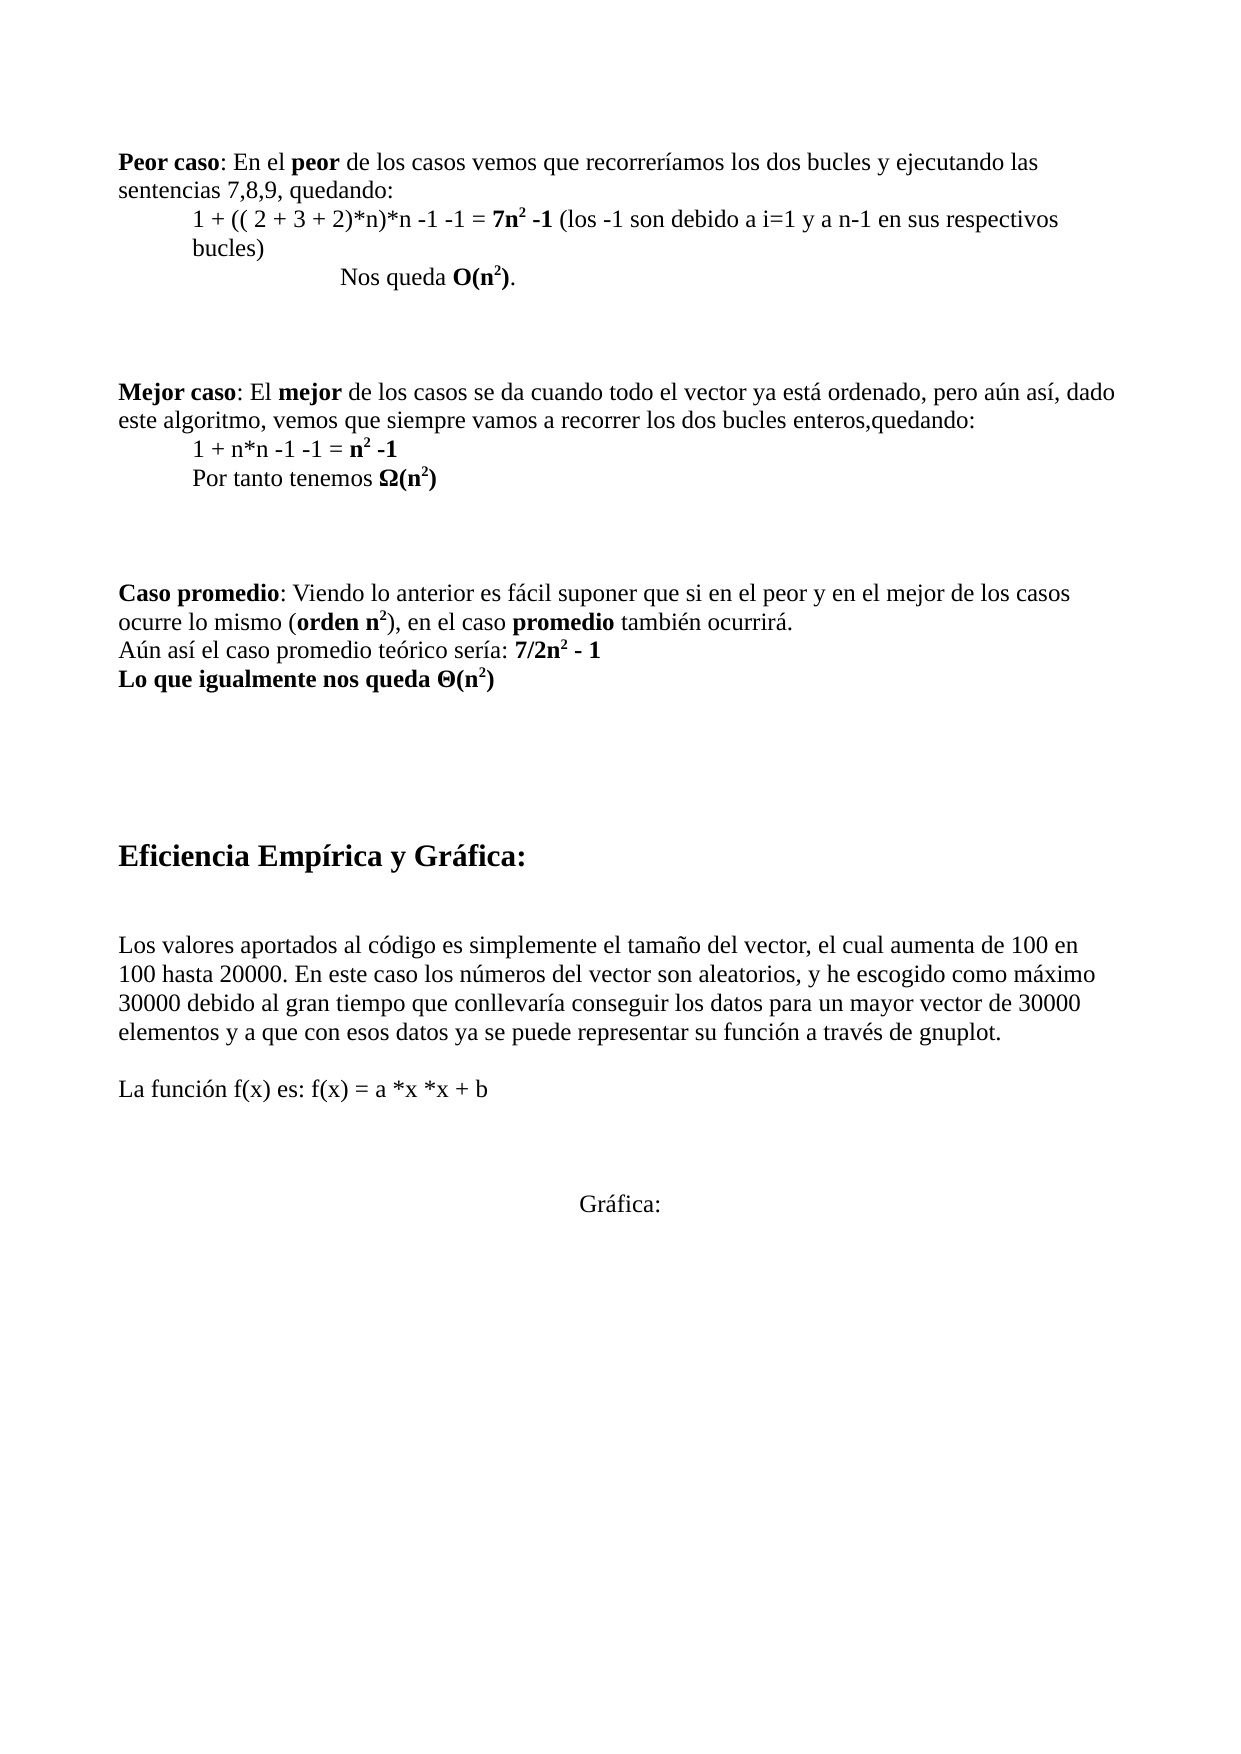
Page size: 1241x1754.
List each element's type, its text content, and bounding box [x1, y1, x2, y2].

text Caso promedio: Viendo lo anterior es fácil suponer que si en el peor y en el mejor de los casos ocurre lo mismo (orden n2), en el caso promedio también ocurrirá. [118, 578, 1122, 636]
text Peor caso: En el peor de los casos vemos que recorreríamos los dos bucles y ejecutando las sentencias 7,8,9, quedando: [118, 147, 1122, 204]
text Aún así el caso promedio teórico sería: 7/2n2 - 1 [118, 636, 1122, 664]
text 1 + n*n -1 -1 = n2 -1 [118, 434, 1122, 463]
text Los valores aportados al código es simplemente el tamaño del vector, el cual aumenta de 100 en 100 hasta 20000. En este caso los números del vector son aleatorios, y he escogido como máximo 30000 debido al gran tiempo que conllevaría conseguir los datos para un mayor vector de 30000 elementos y a que con esos datos ya se puede representar su función a través de gnuplot. [118, 930, 1122, 1045]
text Por tanto tenemos Ω(n2) [118, 463, 1122, 492]
text Eficiencia Empírica y Gráfica: [118, 837, 1122, 873]
text La función f(x) es: f(x) = a *x *x + b [118, 1074, 1122, 1103]
text 1 + (( 2 + 3 + 2)*n)*n -1 -1 = 7n2 -1 (los -1 son debido a i=1 y a n-1 en sus respectivos bucles) [118, 204, 1122, 262]
text Nos queda O(n2). [118, 262, 1122, 291]
text Lo que igualmente nos queda Θ(n2) [118, 664, 1122, 693]
text Gráfica: [118, 1189, 1122, 1218]
text Mejor caso: El mejor de los casos se da cuando todo el vector ya está ordenado, pero aún así, dado este algoritmo, vemos que siempre vamos a recorrer los dos bucles enteros,quedando: [118, 377, 1122, 434]
